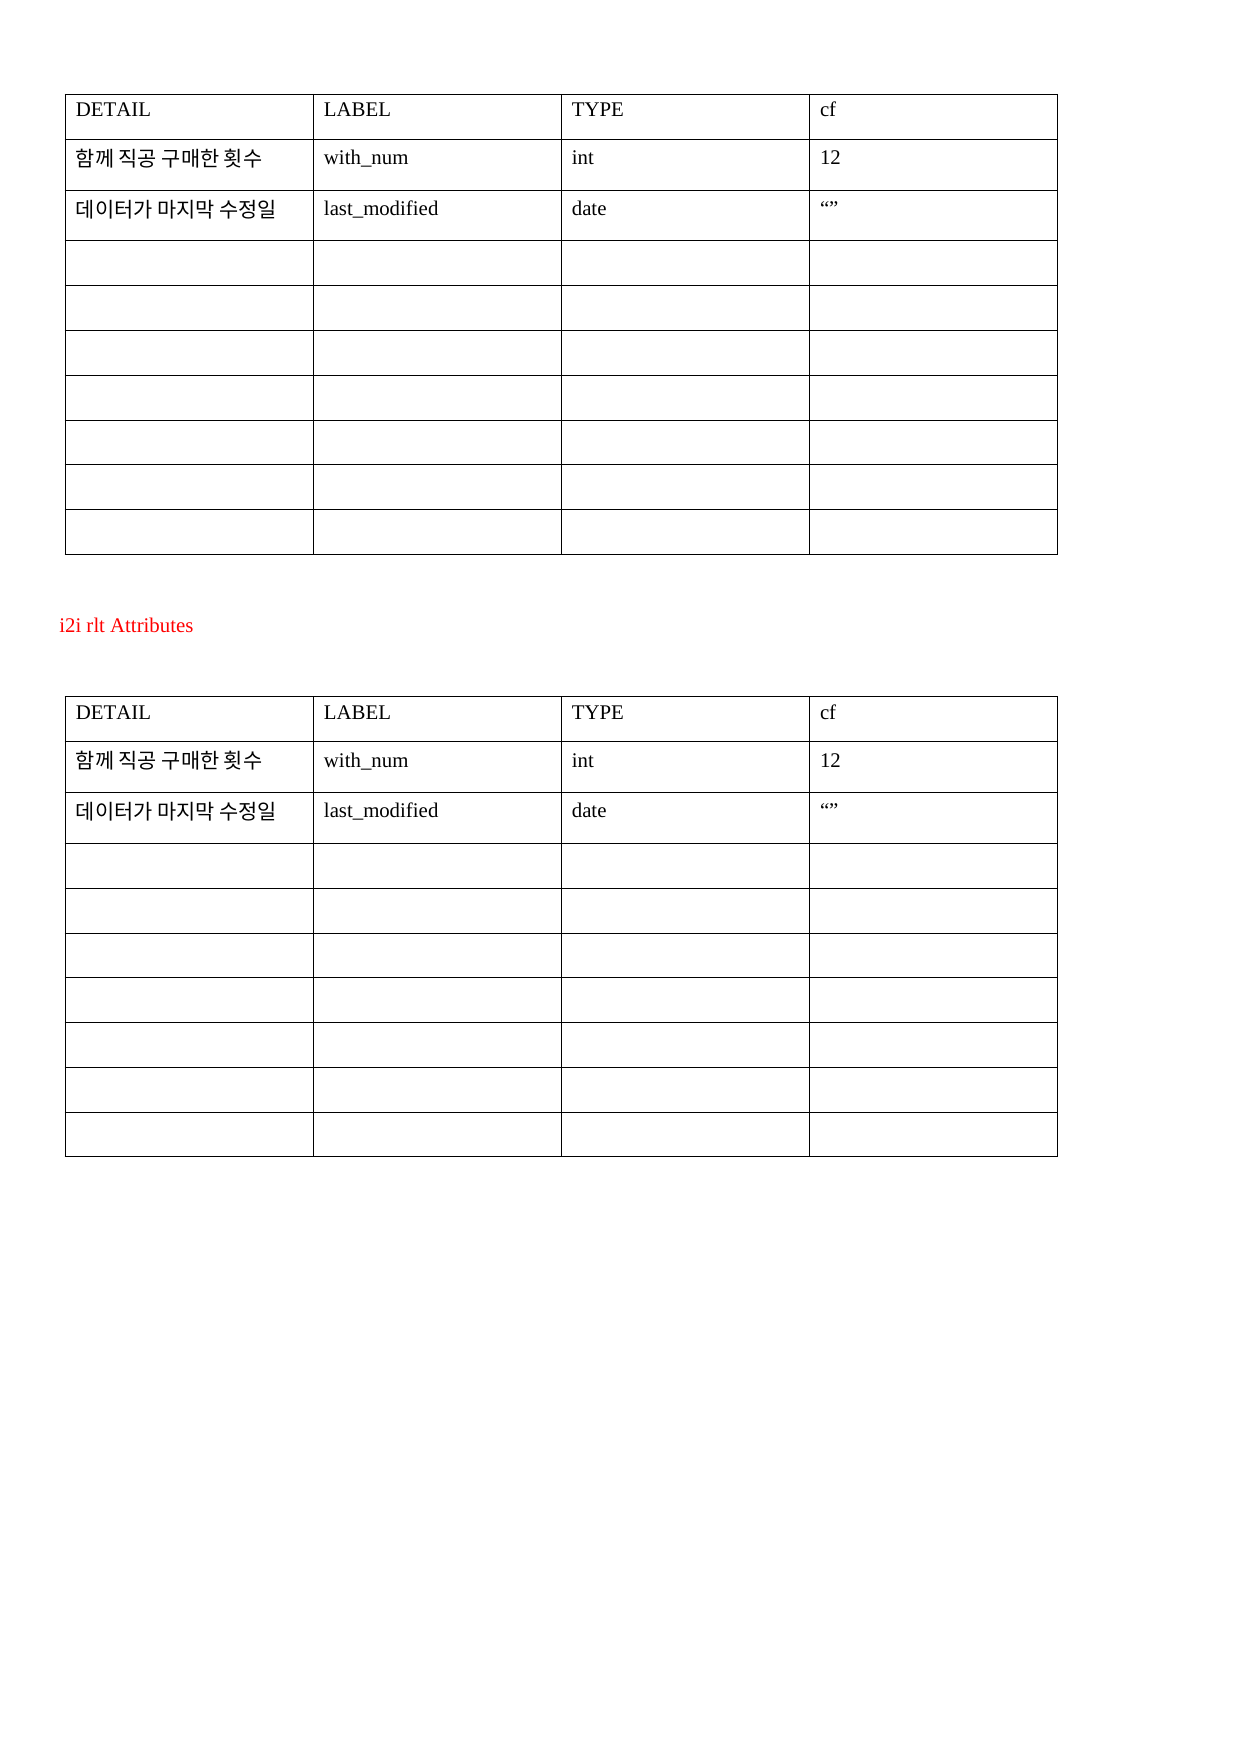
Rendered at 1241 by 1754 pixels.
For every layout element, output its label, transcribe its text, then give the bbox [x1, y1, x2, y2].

table_cell [562, 510, 809, 554]
table_cell [314, 889, 561, 932]
table_cell [810, 465, 1057, 509]
table_cell “” [810, 793, 1057, 843]
table_cell [66, 978, 313, 1022]
table_cell [314, 331, 561, 375]
table_cell last_modified [314, 191, 561, 240]
table_cell [314, 934, 561, 977]
table_cell [314, 286, 561, 330]
table_cell 12 [810, 140, 1057, 189]
table_cell [66, 934, 313, 977]
table_cell [314, 1023, 561, 1067]
table_cell int [562, 742, 809, 792]
table_cell [562, 889, 809, 932]
table_cell [810, 844, 1057, 888]
table_cell [810, 331, 1057, 375]
table_cell [810, 241, 1057, 285]
table_cell [66, 889, 313, 932]
text i2i rlt Attributes [59, 613, 1181, 637]
table_cell 함께 직공 구매한 횟수 [66, 140, 313, 189]
table_cell [314, 844, 561, 888]
table_cell with_num [314, 742, 561, 792]
table_cell [66, 1068, 313, 1112]
table_cell [66, 376, 313, 419]
table_cell 데이터가 마지막 수정일 [66, 191, 313, 240]
table_cell [66, 421, 313, 464]
table_cell [810, 421, 1057, 464]
table_cell last_modified [314, 793, 561, 843]
table_cell “” [810, 191, 1057, 240]
table_header LABEL [314, 697, 561, 741]
table_cell [810, 889, 1057, 932]
table_cell [66, 510, 313, 554]
table_cell [314, 376, 561, 419]
table_header TYPE [562, 95, 809, 138]
table_cell [562, 421, 809, 464]
table_cell [66, 241, 313, 285]
table_cell [810, 1068, 1057, 1112]
table_cell [66, 1113, 313, 1156]
table_cell [810, 510, 1057, 554]
table_cell [314, 510, 561, 554]
table_cell [314, 1113, 561, 1156]
table_cell date [562, 793, 809, 843]
table_header cf [810, 697, 1057, 741]
table_cell [562, 465, 809, 509]
table_cell 12 [810, 742, 1057, 792]
table_cell [562, 286, 809, 330]
table_cell [810, 978, 1057, 1022]
table_header DETAIL [66, 95, 313, 138]
table_cell [562, 1023, 809, 1067]
table_cell [810, 1113, 1057, 1156]
table_cell [810, 1023, 1057, 1067]
table_cell [314, 421, 561, 464]
table_cell [66, 465, 313, 509]
table_cell [314, 1068, 561, 1112]
table_cell [66, 844, 313, 888]
table_cell [66, 331, 313, 375]
table_cell [562, 978, 809, 1022]
table_cell [66, 1023, 313, 1067]
table_cell [314, 465, 561, 509]
table_cell [562, 1113, 809, 1156]
table_cell [810, 934, 1057, 977]
table_cell int [562, 140, 809, 189]
table_cell [810, 286, 1057, 330]
table_header DETAIL [66, 697, 313, 741]
table_cell date [562, 191, 809, 240]
table_cell [562, 331, 809, 375]
table_header TYPE [562, 697, 809, 741]
table_cell [562, 934, 809, 977]
table_cell with_num [314, 140, 561, 189]
table_cell [66, 286, 313, 330]
table_cell [314, 978, 561, 1022]
table_cell [562, 844, 809, 888]
table_header LABEL [314, 95, 561, 138]
table_cell [562, 376, 809, 419]
table_cell [314, 241, 561, 285]
table_cell [810, 376, 1057, 419]
table_cell [562, 241, 809, 285]
table_cell 데이터가 마지막 수정일 [66, 793, 313, 843]
table_header cf [810, 95, 1057, 138]
table_cell [562, 1068, 809, 1112]
table_cell 함께 직공 구매한 횟수 [66, 742, 313, 792]
